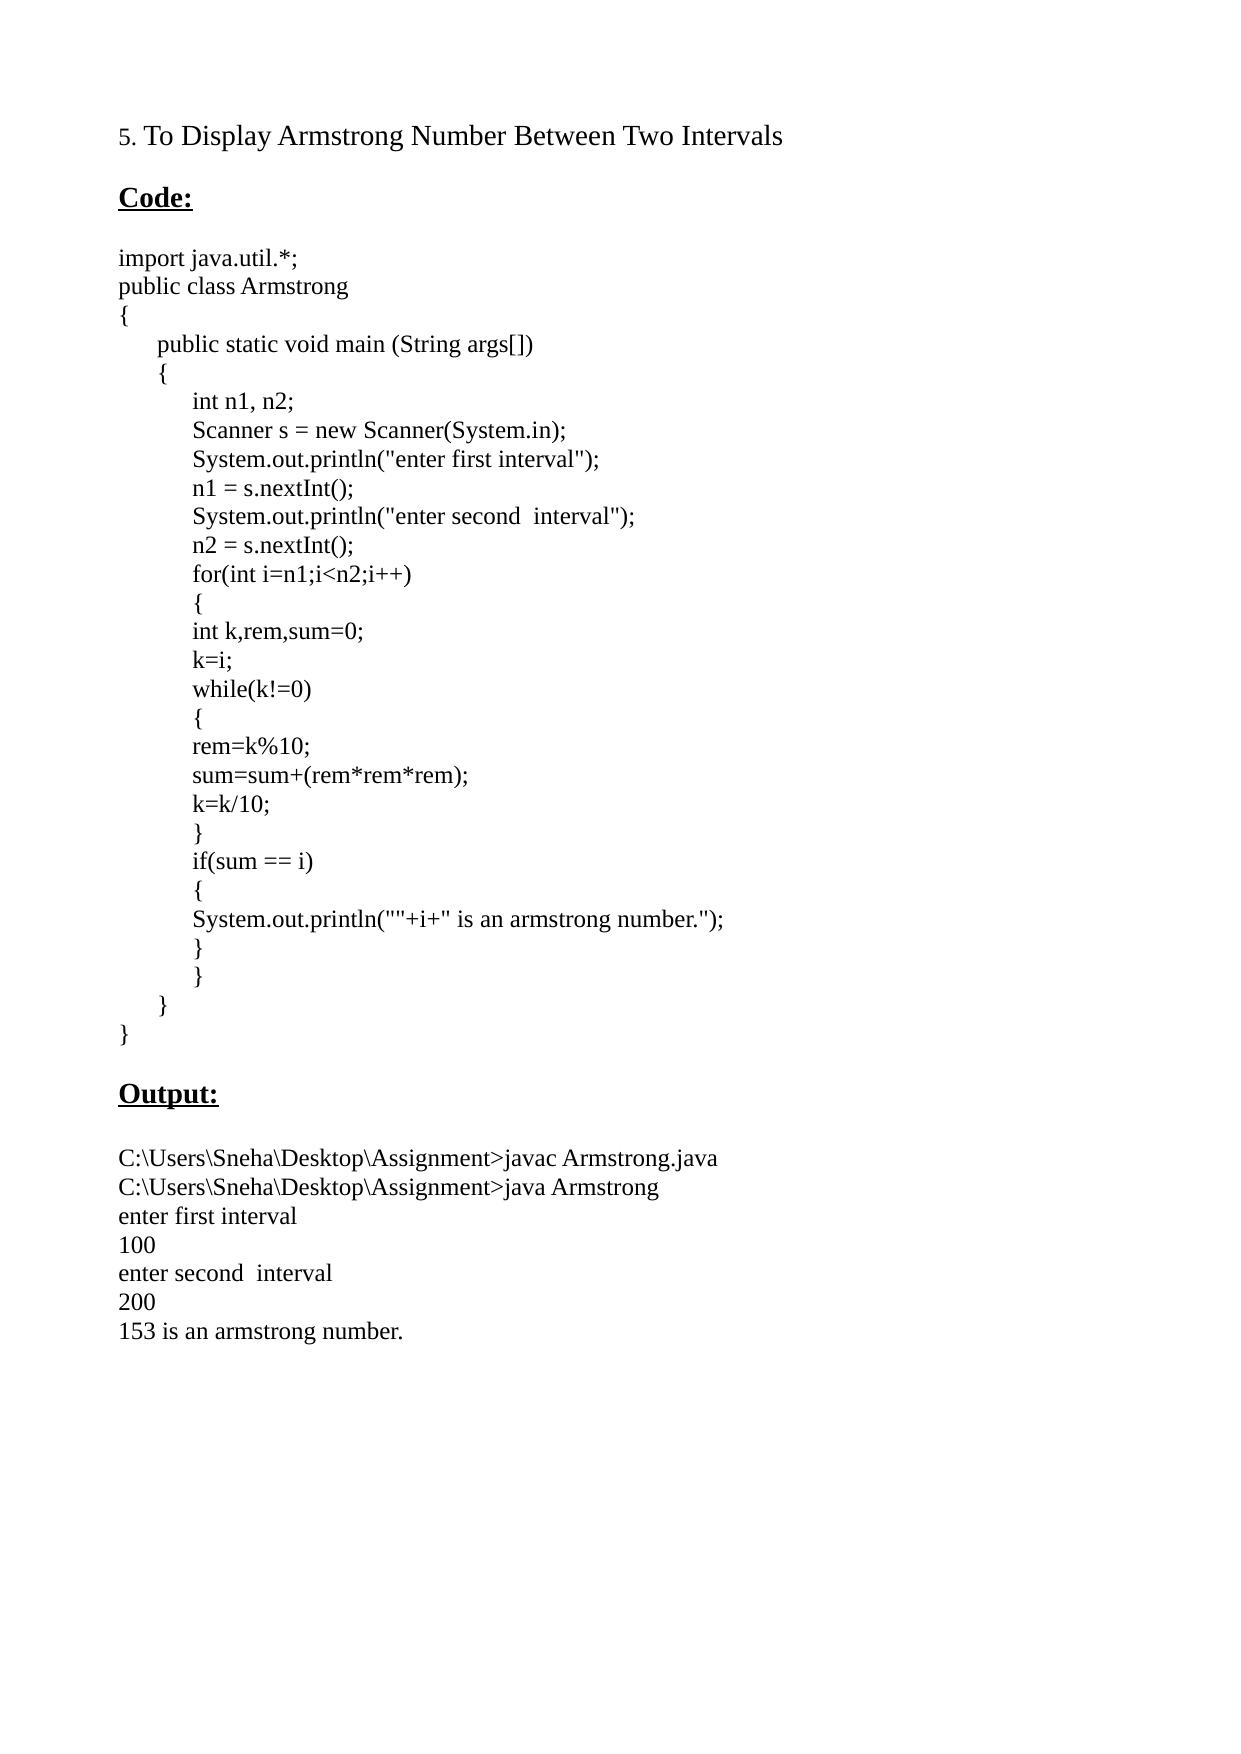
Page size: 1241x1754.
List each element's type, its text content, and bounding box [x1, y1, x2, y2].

text int k,rem,sum=0; [118, 616, 1122, 645]
text System.out.println("enter second interval"); [118, 501, 1122, 530]
text enter second interval [118, 1258, 1122, 1287]
text 200 [118, 1287, 1122, 1316]
text public static void main (String args[]) [118, 329, 1122, 358]
text 100 [118, 1230, 1122, 1258]
text System.out.println(""+i+" is an armstrong number."); [118, 904, 1122, 933]
text for(int i=n1;i<n2;i++) [118, 559, 1122, 588]
text System.out.println("enter first interval"); [118, 444, 1122, 473]
text 5. To Display Armstrong Number Between Two Intervals [118, 118, 1122, 152]
text if(sum == i) [118, 846, 1122, 875]
text n2 = s.nextInt(); [118, 530, 1122, 559]
text } [118, 933, 1122, 961]
text } [118, 990, 1122, 1019]
text n1 = s.nextInt(); [118, 473, 1122, 501]
text C:\Users\Sneha\Desktop\Assignment>java Armstrong [118, 1172, 1122, 1201]
text sum=sum+(rem*rem*rem); [118, 760, 1122, 789]
text import java.util.*; [118, 243, 1122, 271]
text } [118, 818, 1122, 846]
text { [118, 703, 1122, 731]
text { [118, 358, 1122, 386]
text 153 is an armstrong number. [118, 1316, 1122, 1345]
text Output: [118, 1076, 1122, 1110]
text } [118, 1019, 1122, 1048]
text rem=k%10; [118, 731, 1122, 760]
text Code: [118, 180, 1122, 214]
text { [118, 875, 1122, 904]
text while(k!=0) [118, 674, 1122, 703]
text { [118, 588, 1122, 616]
text Scanner s = new Scanner(System.in); [118, 415, 1122, 444]
text public class Armstrong [118, 271, 1122, 300]
text k=k/10; [118, 789, 1122, 818]
text C:\Users\Sneha\Desktop\Assignment>javac Armstrong.java [118, 1143, 1122, 1172]
text { [118, 300, 1122, 329]
text enter first interval [118, 1201, 1122, 1230]
text k=i; [118, 645, 1122, 674]
text int n1, n2; [118, 386, 1122, 415]
text } [118, 961, 1122, 990]
